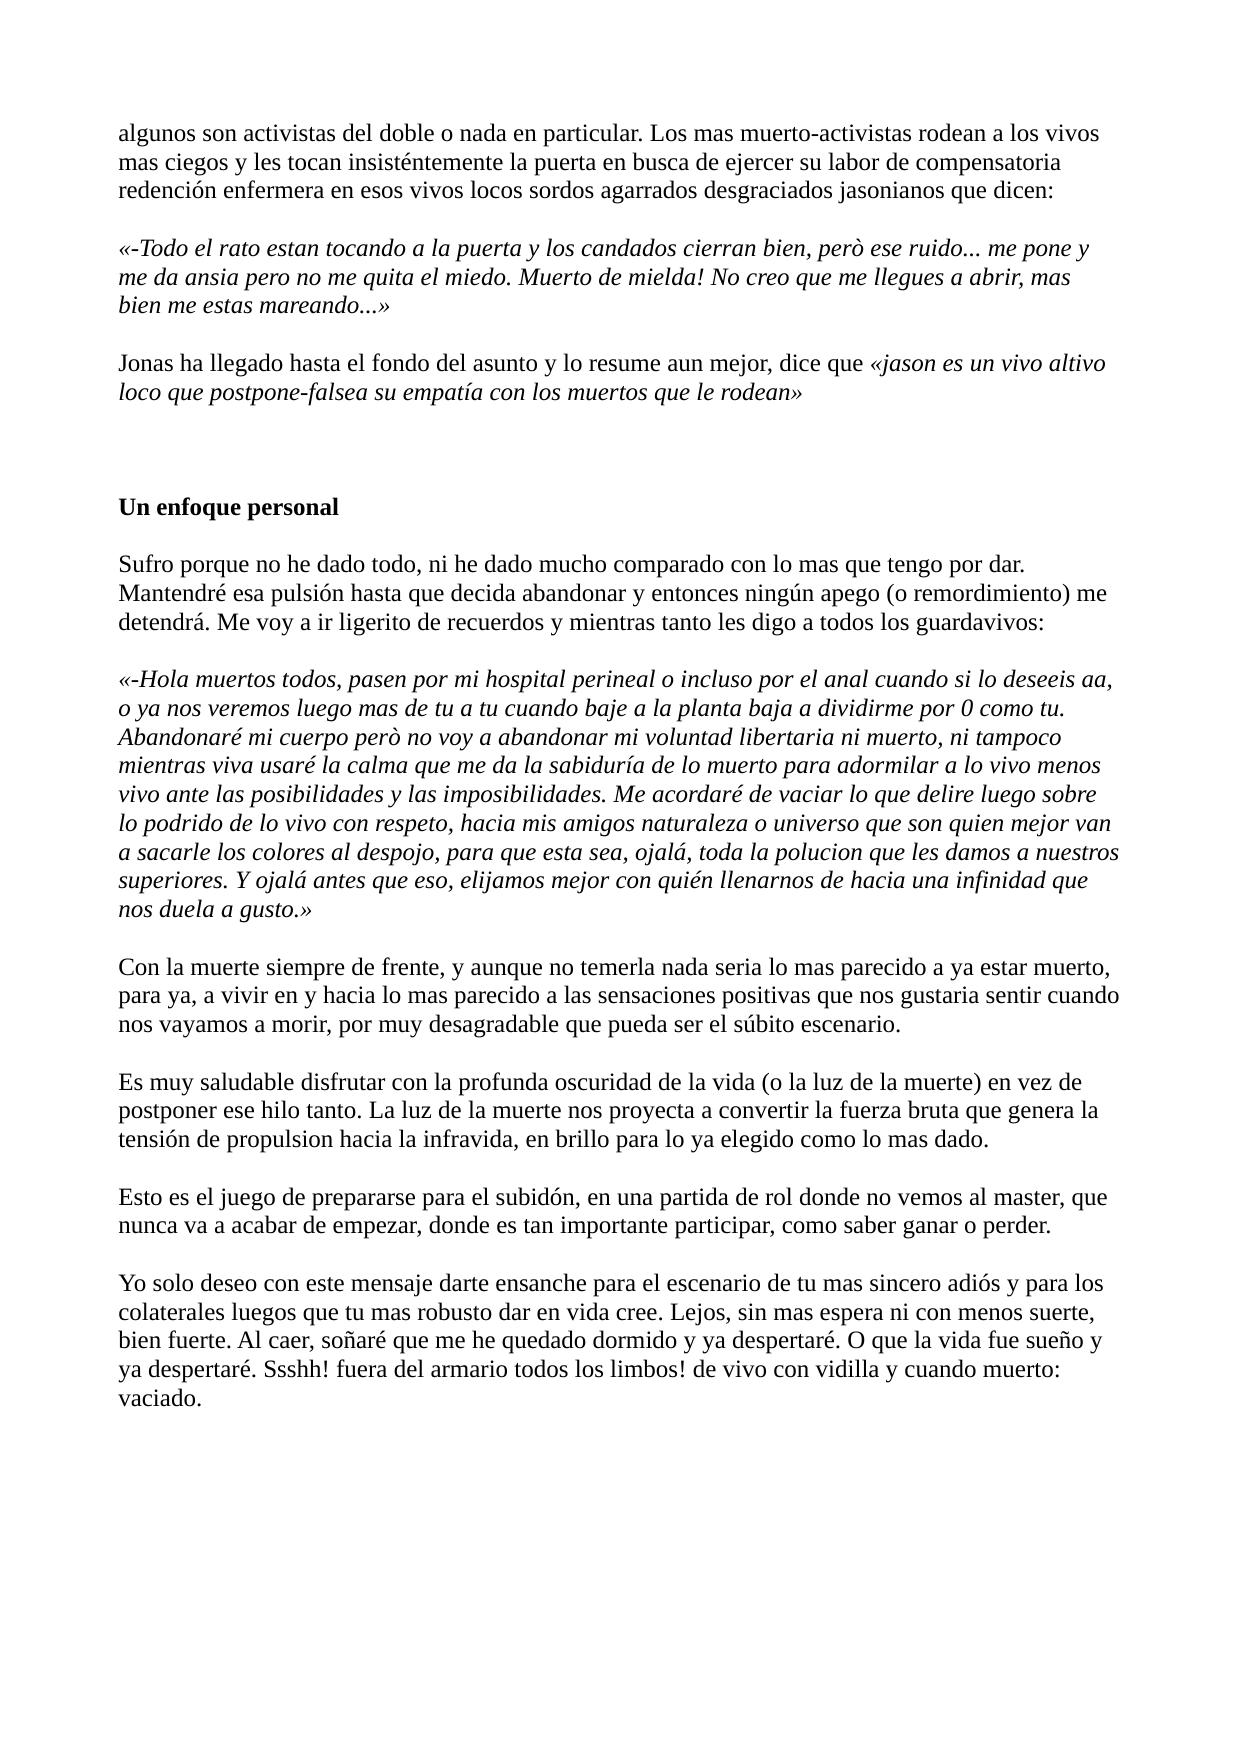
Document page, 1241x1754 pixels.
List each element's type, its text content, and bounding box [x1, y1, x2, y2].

text Yo solo deseo con este mensaje darte ensanche para el escenario de tu mas sincero adiós y para los colaterales luegos que tu mas robusto dar en vida cree. Lejos, sin mas espera ni con menos suerte, bien fuerte. Al caer, soñaré que me he quedado dormido y ya despertaré. O que la vida fue sueño y ya despertaré. Ssshh! fuera del armario todos los limbos! de vivo con vidilla y cuando muerto: vaciado. [118, 1268, 1122, 1412]
text Jonas ha llegado hasta el fondo del asunto y lo resume aun mejor, dice que «jason es un vivo altivo loco que postpone-falsea su empatía con los muertos que le rodean» [118, 348, 1122, 406]
text algunos son activistas del doble o nada en particular. Los mas muerto-activistas rodean a los vivos mas ciegos y les tocan insisténtemente la puerta en busca de ejercer su labor de compensatoria redención enfermera en esos vivos locos sordos agarrados desgraciados jasonianos que dicen: [118, 118, 1122, 204]
text Esto es el juego de prepararse para el subidón, en una partida de rol donde no vemos al master, que nunca va a acabar de empezar, donde es tan importante participar, como saber ganar o perder. [118, 1182, 1122, 1239]
text «-Todo el rato estan tocando a la puerta y los candados cierran bien, però ese ruido... me pone y me da ansia pero no me quita el miedo. Muerto de mielda! No creo que me llegues a abrir, mas bien me estas mareando...» [118, 233, 1122, 319]
text «-Hola muertos todos, pasen por mi hospital perineal o incluso por el anal cuando si lo deseeis aa, o ya nos veremos luego mas de tu a tu cuando baje a la planta baja a dividirme por 0 como tu. Abandonaré mi cuerpo però no voy a abandonar mi voluntad libertaria ni muerto, ni tampoco mientras viva usaré la calma que me da la sabiduría de lo muerto para adormilar a lo vivo menos vivo ante las posibilidades y las imposibilidades. Me acordaré de vaciar lo que delire luego sobre lo podrido de lo vivo con respeto, hacia mis amigos naturaleza o universo que son quien mejor van a sacarle los colores al despojo, para que esta sea, ojalá, toda la polucion que les damos a nuestros superiores. Y ojalá antes que eso, elijamos mejor con quién llenarnos de hacia una infinidad que nos duela a gusto.» [118, 664, 1122, 923]
text Sufro porque no he dado todo, ni he dado mucho comparado con lo mas que tengo por dar. Mantendré esa pulsión hasta que decida abandonar y entonces ningún apego (o remordimiento) me detendrá. Me voy a ir ligerito de recuerdos y mientras tanto les digo a todos los guardavivos: [118, 549, 1122, 636]
text Con la muerte siempre de frente, y aunque no temerla nada seria lo mas parecido a ya estar muerto, para ya, a vivir en y hacia lo mas parecido a las sensaciones positivas que nos gustaria sentir cuando nos vayamos a morir, por muy desagradable que pueda ser el súbito escenario. [118, 952, 1122, 1038]
text Un enfoque personal [118, 492, 1122, 521]
text Es muy saludable disfrutar con la profunda oscuridad de la vida (o la luz de la muerte) en vez de postponer ese hilo tanto. La luz de la muerte nos proyecta a convertir la fuerza bruta que genera la tensión de propulsion hacia la infravida, en brillo para lo ya elegido como lo mas dado. [118, 1067, 1122, 1153]
